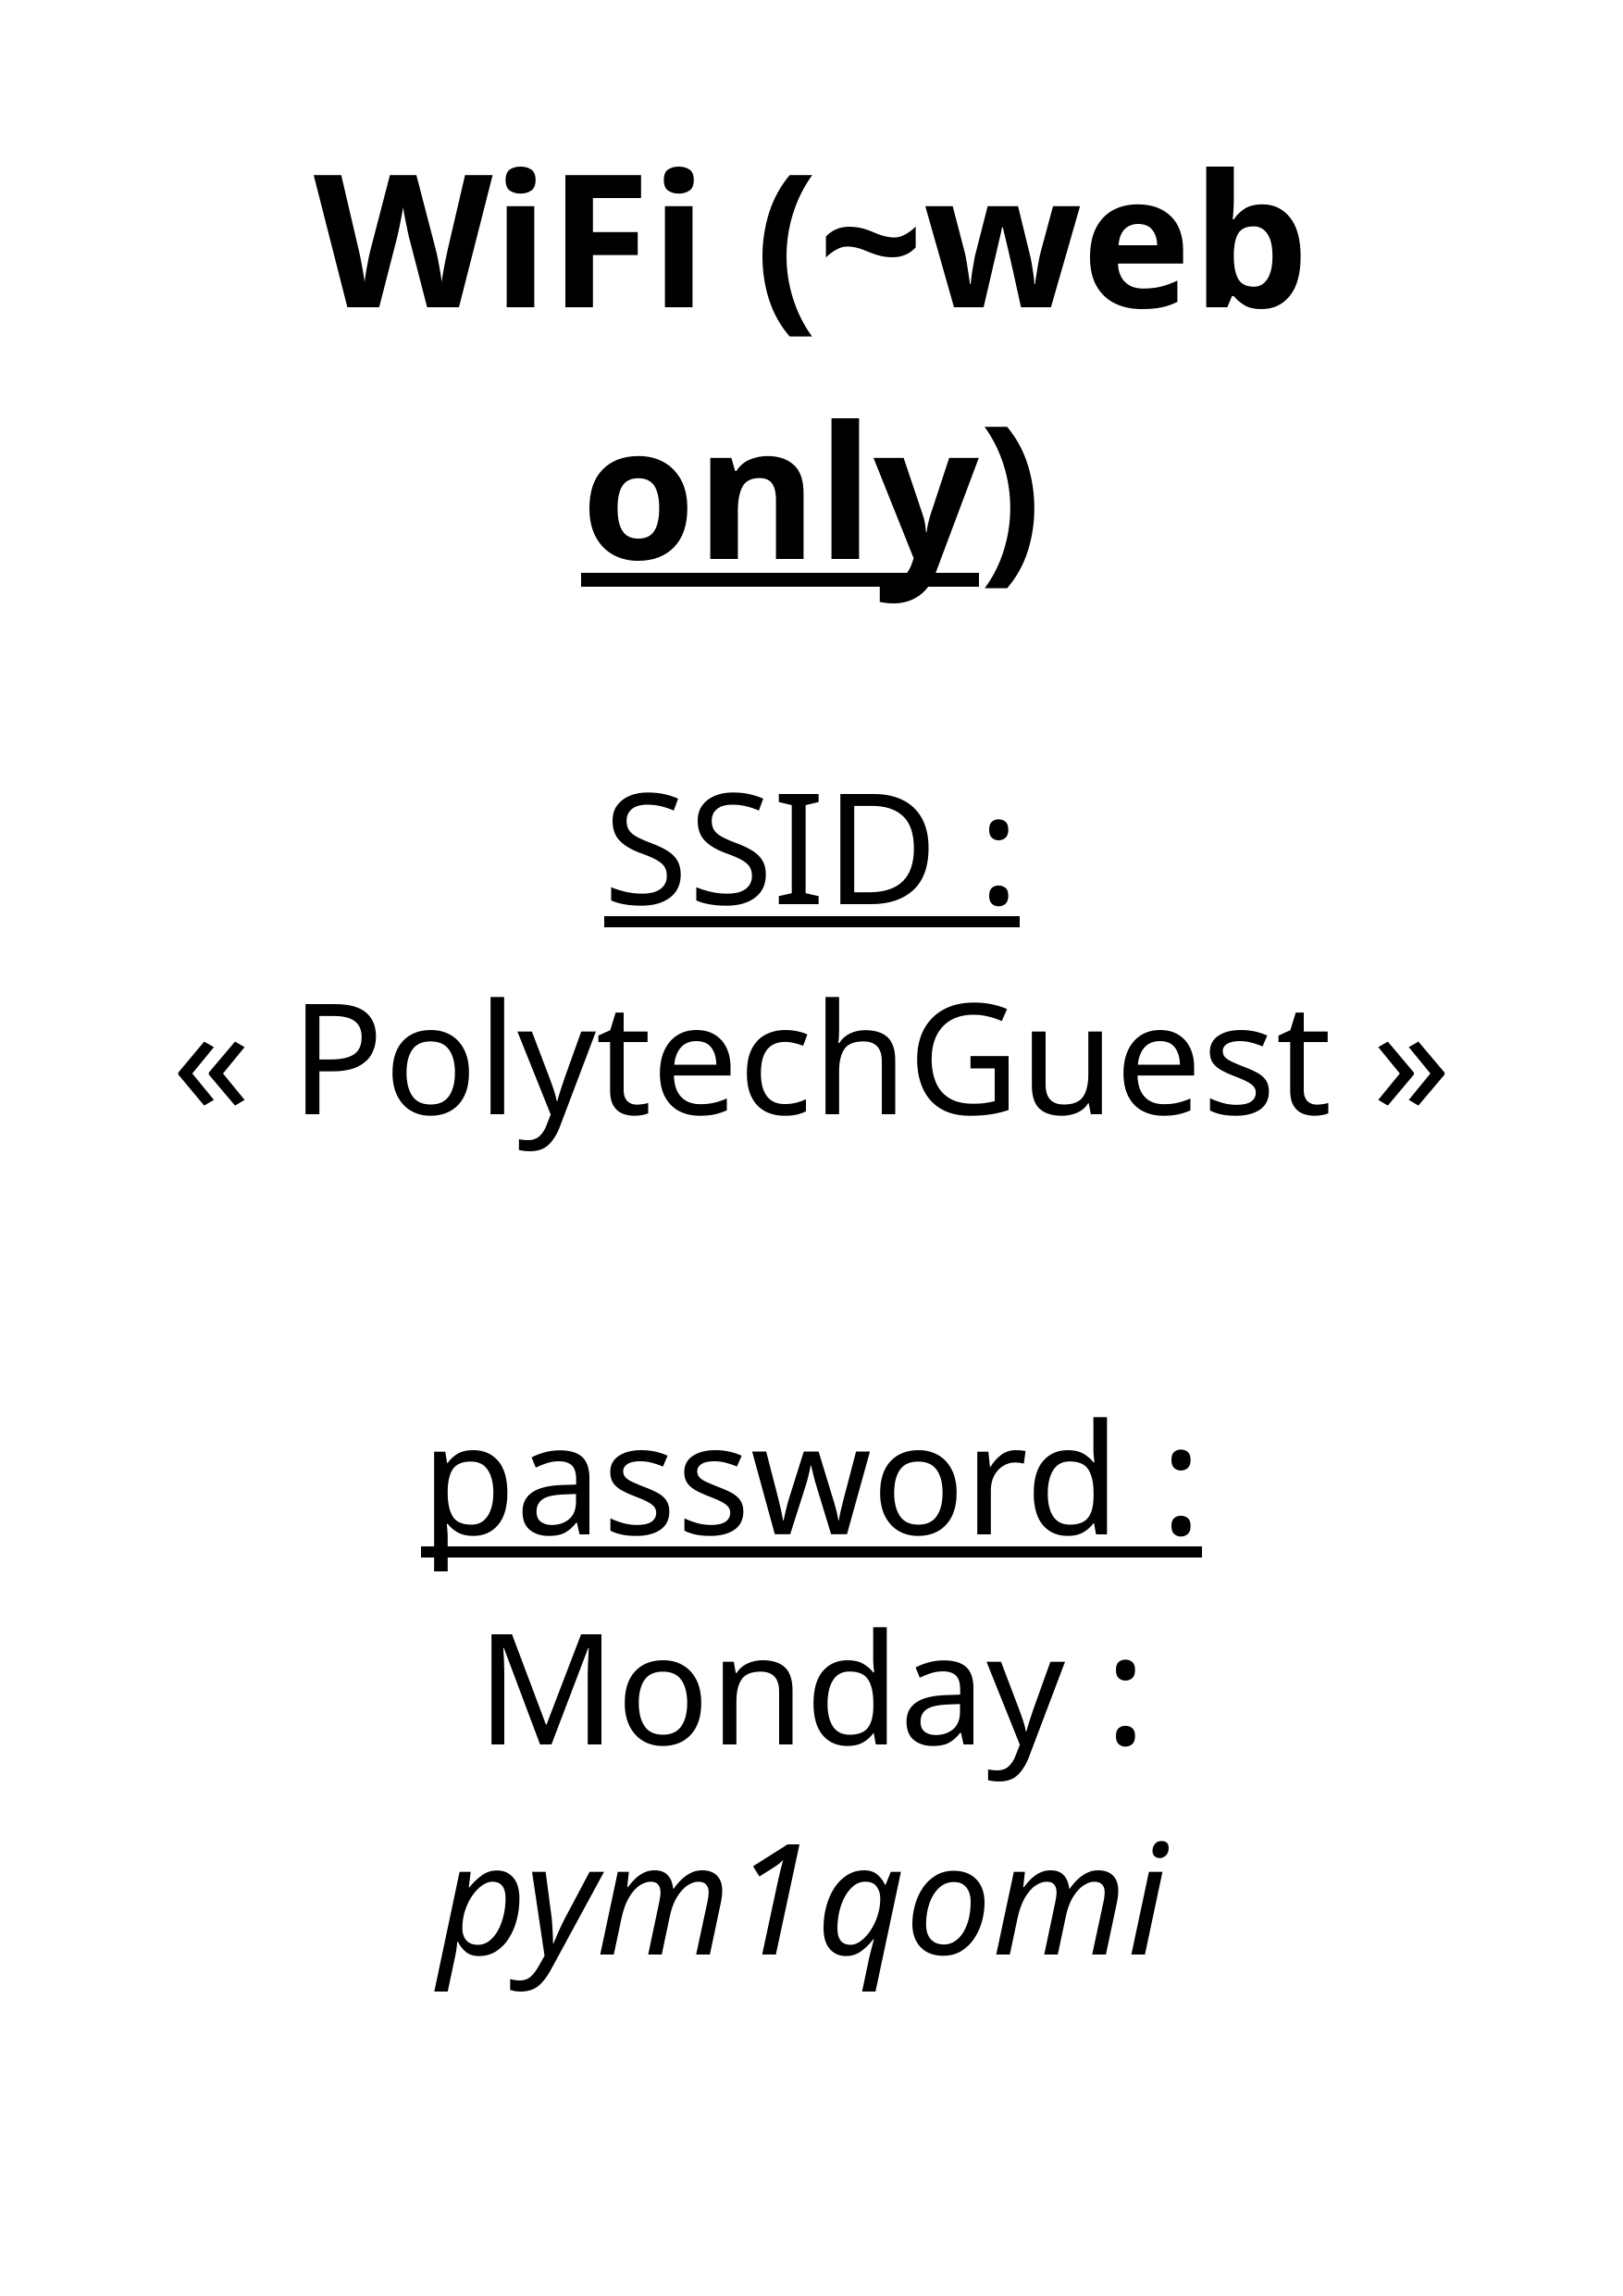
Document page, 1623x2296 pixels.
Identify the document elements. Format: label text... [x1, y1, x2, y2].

text SSID : « PolytechGuest » [109, 739, 1514, 1160]
text WiFi (~web only) [109, 109, 1514, 614]
text Monday : pym1qomi [109, 1580, 1514, 2000]
text password : [109, 1370, 1514, 1580]
